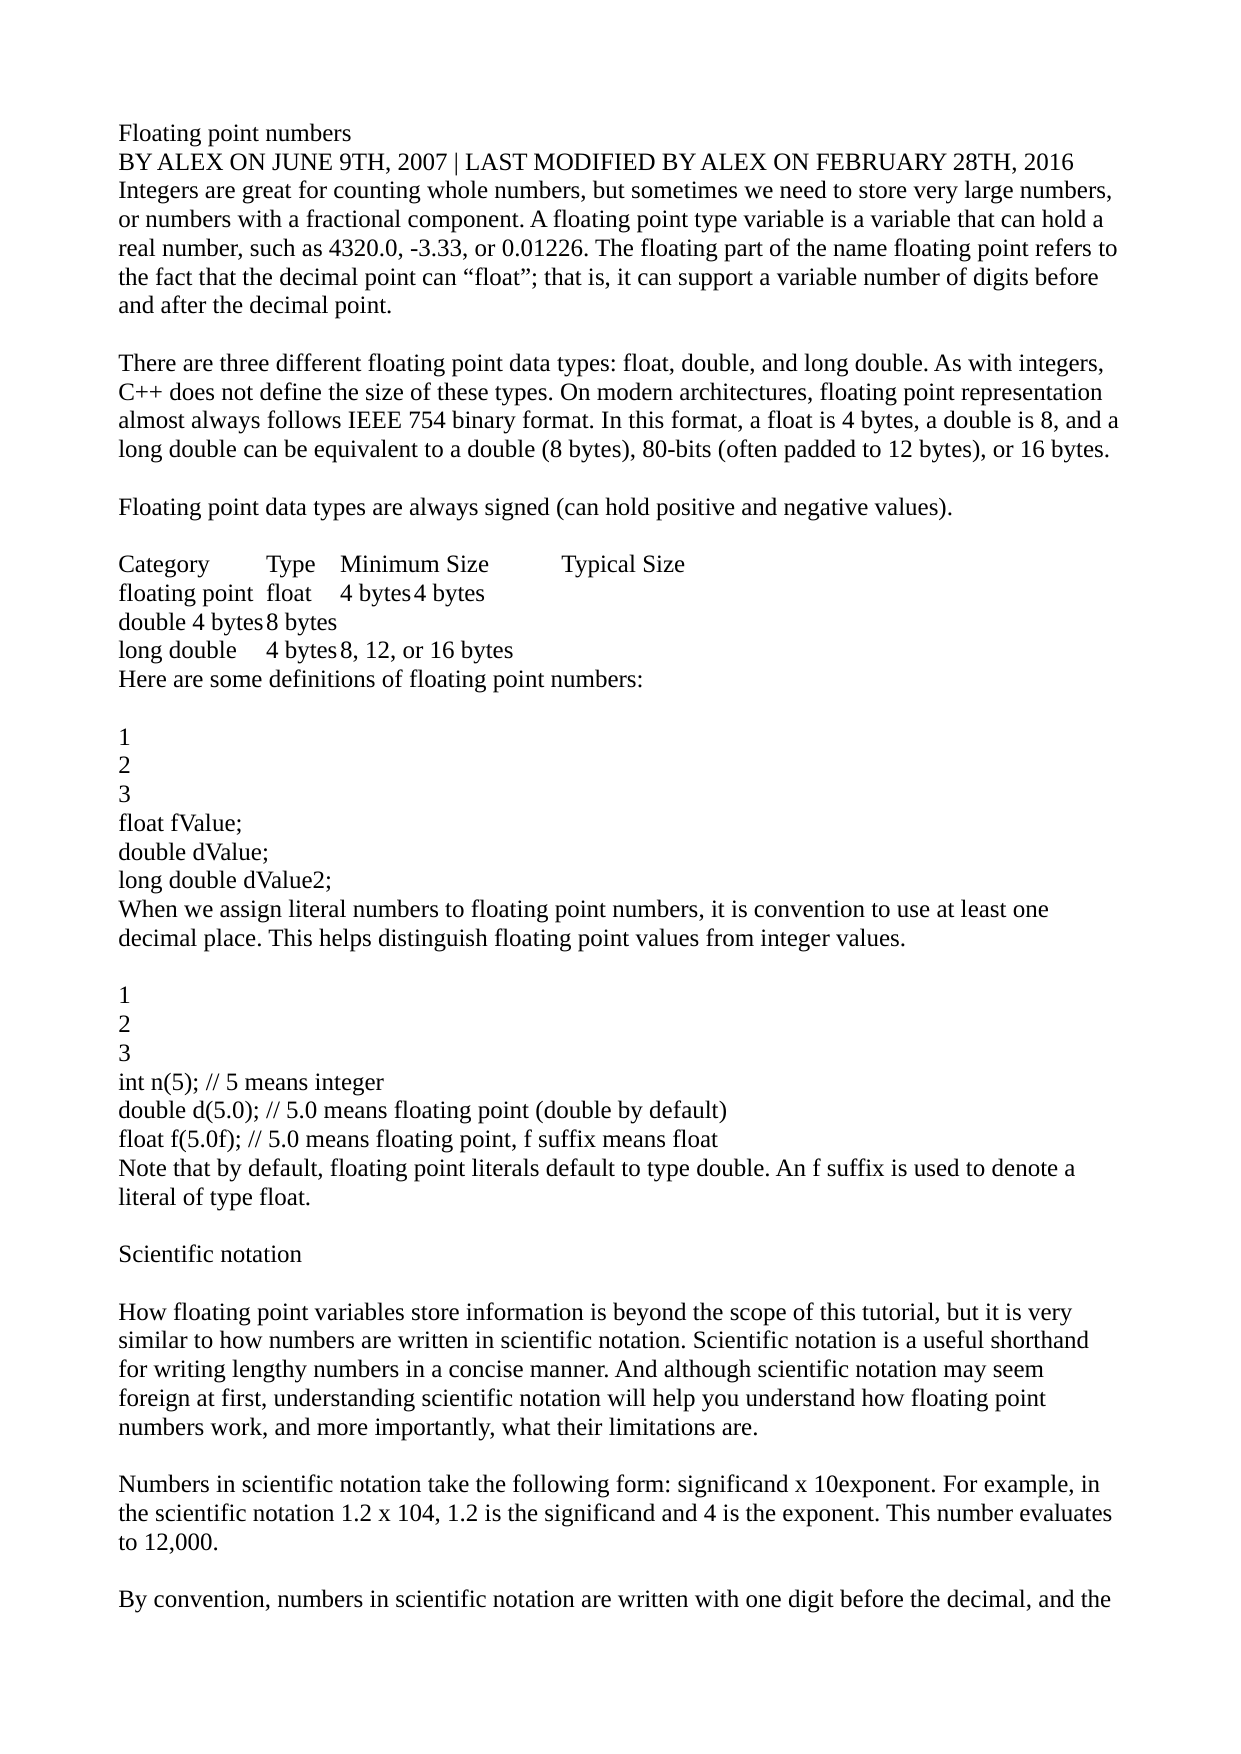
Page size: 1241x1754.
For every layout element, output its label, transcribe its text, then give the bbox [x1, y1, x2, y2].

text 1 [118, 981, 1122, 1009]
text double dValue; [118, 837, 1122, 866]
text 3 [118, 779, 1122, 808]
text 1 [118, 722, 1122, 751]
text Here are some definitions of floating point numbers: [118, 664, 1122, 693]
text double d(5.0); // 5.0 means floating point (double by default) [118, 1096, 1122, 1124]
text long double dValue2; [118, 866, 1122, 894]
text 2 [118, 1009, 1122, 1038]
text floating point float 4 bytes 4 bytes [118, 578, 1122, 607]
text Integers are great for counting whole numbers, but sometimes we need to store very large numbers, or numbers with a fractional component. A floating point type variable is a variable that can hold a real number, such as 4320.0, -3.33, or 0.01226. The floating part of the name floating point refers to the fact that the decimal point can “float”; that is, it can support a variable number of digits before and after the decimal point. [118, 176, 1122, 319]
text Floating point numbers [118, 118, 1122, 147]
text By convention, numbers in scientific notation are written with one digit before the decimal, and the [118, 1584, 1122, 1613]
text Note that by default, floating point literals default to type double. An f suffix is used to denote a literal of type float. [118, 1153, 1122, 1211]
text How floating point variables store information is beyond the scope of this tutorial, but it is very similar to how numbers are written in scientific notation. Scientific notation is a useful shorthand for writing lengthy numbers in a concise manner. And although scientific notation may seem foreign at first, understanding scientific notation will help you understand how floating point numbers work, and more importantly, what their limitations are. [118, 1297, 1122, 1441]
text int n(5); // 5 means integer [118, 1067, 1122, 1096]
text double 4 bytes 8 bytes [118, 607, 1122, 636]
text Category Type Minimum Size Typical Size [118, 549, 1122, 578]
text There are three different floating point data types: float, double, and long double. As with integers, C++ does not define the size of these types. On modern architectures, floating point representation almost always follows IEEE 754 binary format. In this format, a float is 4 bytes, a double is 8, and a long double can be equivalent to a double (8 bytes), 80-bits (often padded to 12 bytes), or 16 bytes. [118, 348, 1122, 463]
text 3 [118, 1038, 1122, 1067]
text Floating point data types are always signed (can hold positive and negative values). [118, 492, 1122, 521]
text BY ALEX ON JUNE 9TH, 2007 | LAST MODIFIED BY ALEX ON FEBRUARY 28TH, 2016 [118, 147, 1122, 176]
text Numbers in scientific notation take the following form: significand x 10exponent. For example, in the scientific notation 1.2 x 104, 1.2 is the significand and 4 is the exponent. This number evaluates to 12,000. [118, 1469, 1122, 1556]
text When we assign literal numbers to floating point numbers, it is convention to use at least one decimal place. This helps distinguish floating point values from integer values. [118, 894, 1122, 952]
text Scientific notation [118, 1239, 1122, 1268]
text long double 4 bytes 8, 12, or 16 bytes [118, 636, 1122, 664]
text float fValue; [118, 808, 1122, 837]
text float f(5.0f); // 5.0 means floating point, f suffix means float [118, 1124, 1122, 1153]
text 2 [118, 751, 1122, 779]
